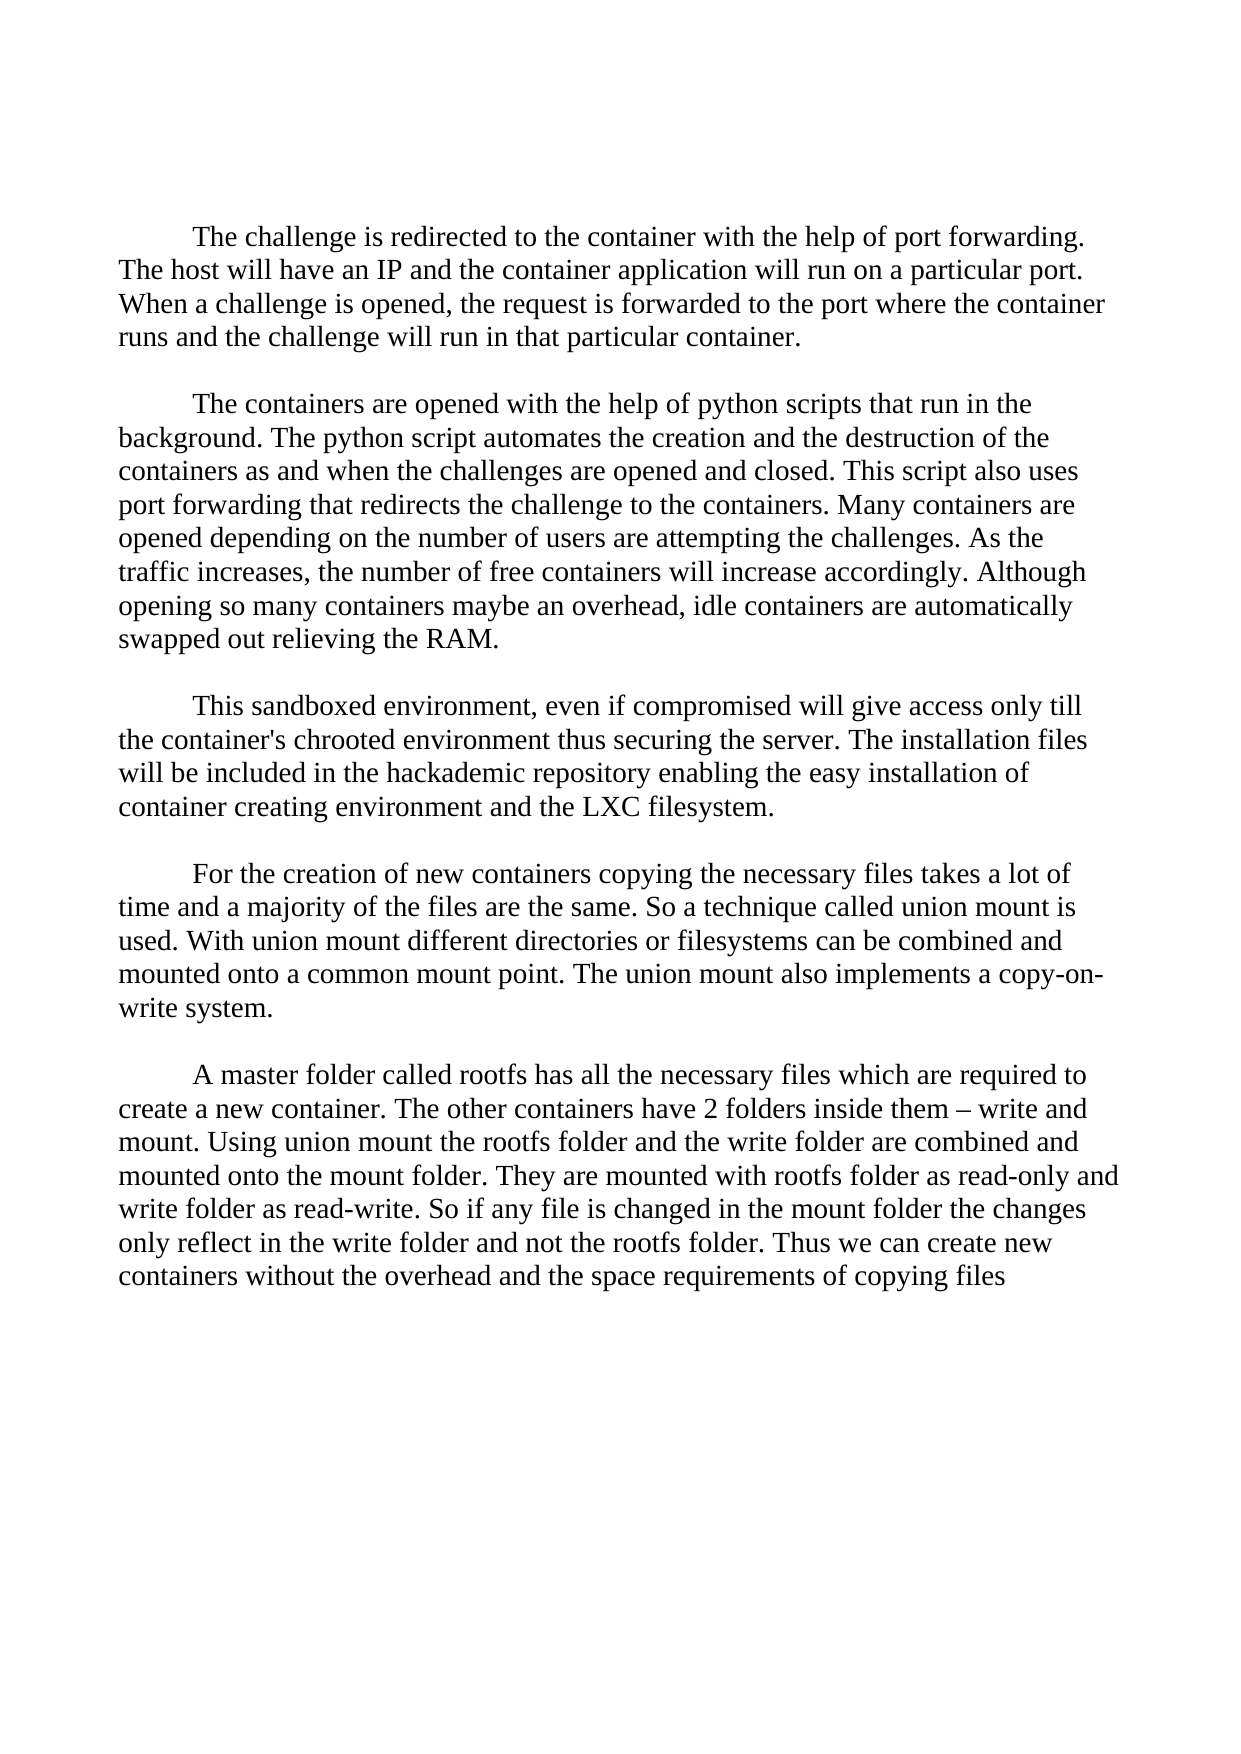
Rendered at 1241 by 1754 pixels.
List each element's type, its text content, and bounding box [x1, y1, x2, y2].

text For the creation of new containers copying the necessary files takes a lot of time and a majority of the files are the same. So a technique called union mount is used. With union mount different directories or filesystems can be combined and mounted onto a common mount point. The union mount also implements a copy-on-write system. [118, 856, 1122, 1024]
text The containers are opened with the help of python scripts that run in the background. The python script automates the creation and the destruction of the containers as and when the challenges are opened and closed. This script also uses port forwarding that redirects the challenge to the containers. Many containers are opened depending on the number of users are attempting the challenges. As the traffic increases, the number of free containers will increase accordingly. Although opening so many containers maybe an overhead, idle containers are automatically swapped out relieving the RAM. [118, 386, 1122, 655]
text This sandboxed environment, even if compromised will give access only till the container's chrooted environment thus securing the server. The installation files will be included in the hackademic repository enabling the easy installation of container creating environment and the LXC filesystem. [118, 688, 1122, 822]
text A master folder called rootfs has all the necessary files which are required to create a new container. The other containers have 2 folders inside them – write and mount. Using union mount the rootfs folder and the write folder are combined and mounted onto the mount folder. They are mounted with rootfs folder as read-only and write folder as read-write. So if any file is changed in the mount folder the changes only reflect in the write folder and not the rootfs folder. Thus we can create new containers without the overhead and the space requirements of copying files [118, 1057, 1122, 1292]
text The challenge is redirected to the container with the help of port forwarding. The host will have an IP and the container application will run on a particular port. When a challenge is opened, the request is forwarded to the port where the container runs and the challenge will run in that particular container. [118, 219, 1122, 353]
